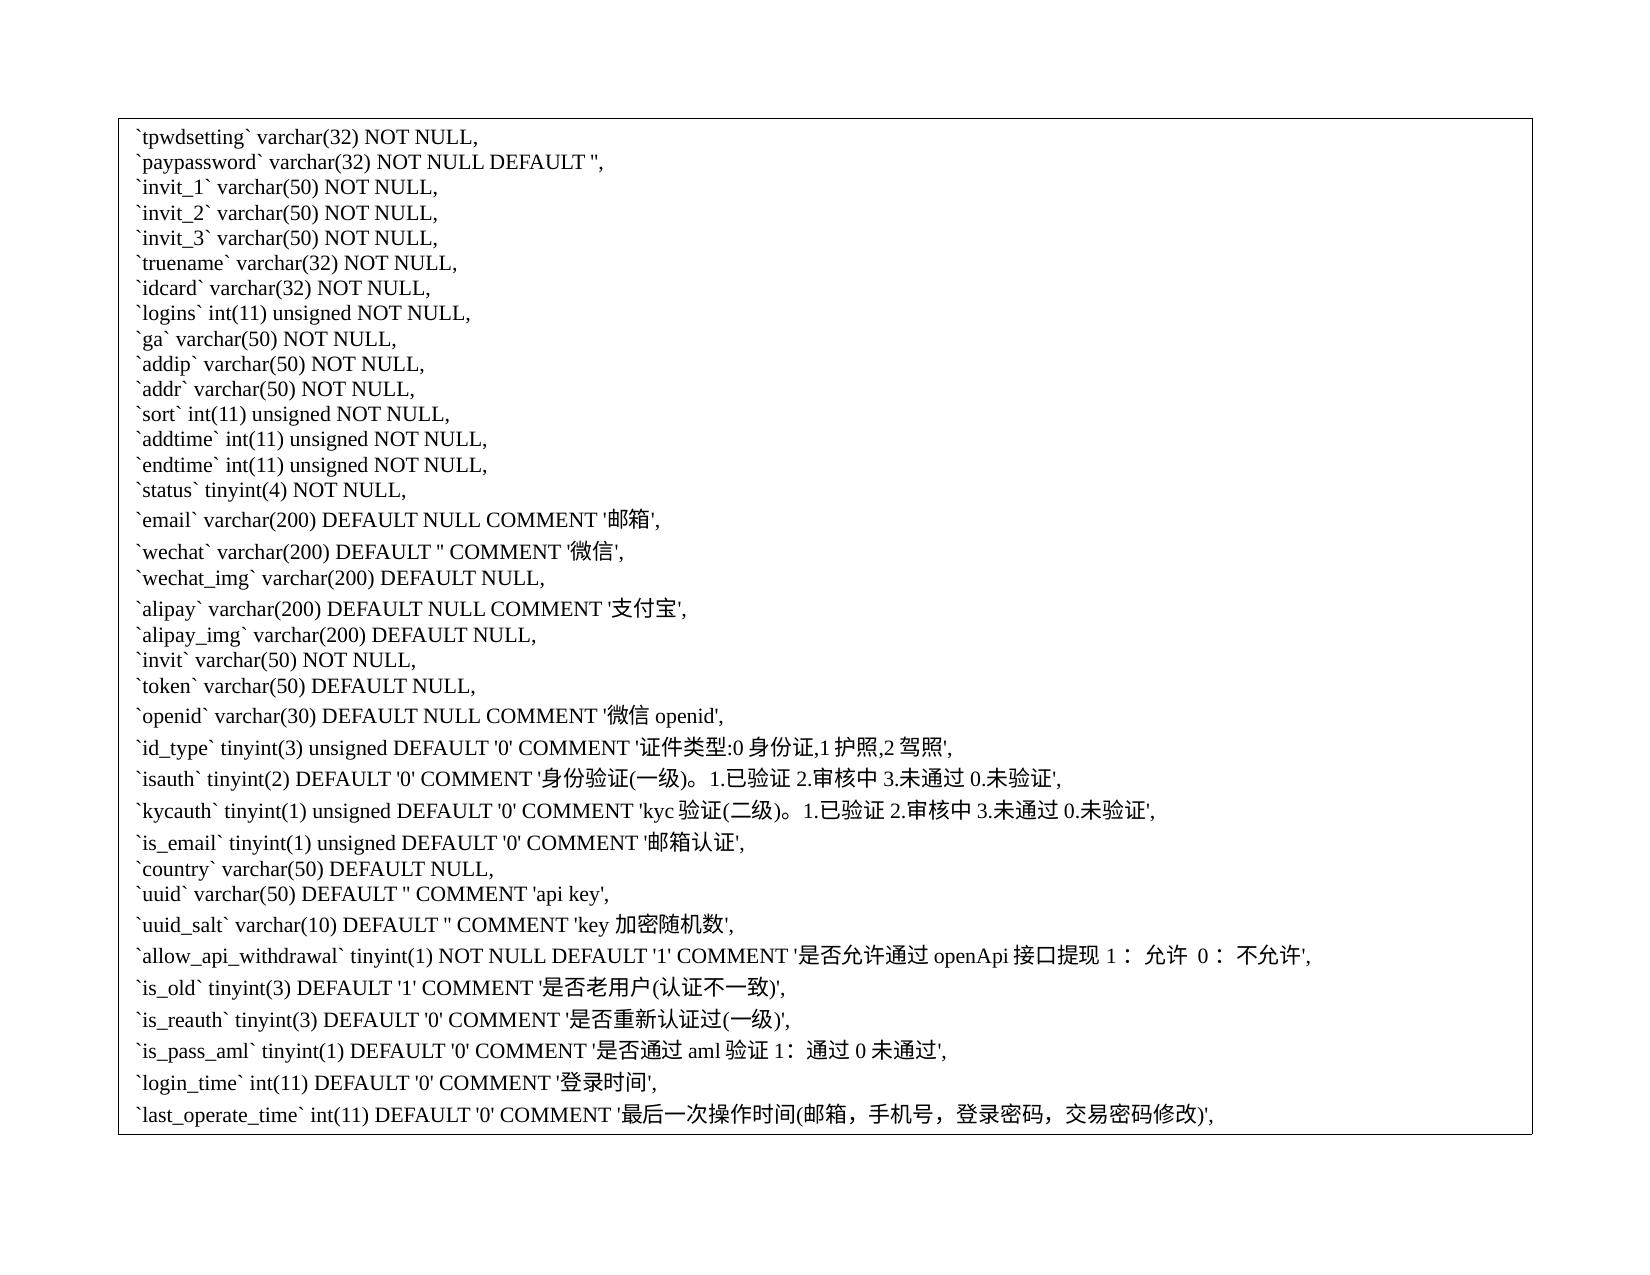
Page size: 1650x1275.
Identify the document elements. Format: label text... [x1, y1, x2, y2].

table_header `tpwdsetting` varchar(32) NOT NULL, `paypassword` varchar(32) NOT NULL DEFAULT '', `invit_1` varchar(50) NOT NULL, `invit_2` varchar(50) NOT NULL, `invit_3` varchar(50) NOT NULL, `truename` varchar(32) NOT NULL, `idcard` varchar(32) NOT NULL, `logins` int(11) unsigned NOT NULL, `ga` varchar(50) NOT NULL, `addip` varchar(50) NOT NULL, `addr` varchar(50) NOT NULL, `sort` int(11) unsigned NOT NULL, `addtime` int(11) unsigned NOT NULL, `endtime` int(11) unsigned NOT NULL, `status` tinyint(4) NOT NULL, `email` varchar(200) DEFAULT NULL COMMENT '邮箱', `wechat` varchar(200) DEFAULT '' COMMENT '微信', `wechat_img` varchar(200) DEFAULT NULL, `alipay` varchar(200) DEFAULT NULL COMMENT '支付宝', `alipay_img` varchar(200) DEFAULT NULL, `invit` varchar(50) NOT NULL, `token` varchar(50) DEFAULT NULL, `openid` varchar(30) DEFAULT NULL COMMENT '微信openid', `id_type` tinyint(3) unsigned DEFAULT '0' COMMENT '证件类型:0身份证,1护照,2驾照', `isauth` tinyint(2) DEFAULT '0' COMMENT '身份验证(一级)。1.已验证 2.审核中 3.未通过 0.未验证', `kycauth` tinyint(1) unsigned DEFAULT '0' COMMENT 'kyc验证(二级)。1.已验证 2.审核中 3.未通过 0.未验证', `is_email` tinyint(1) unsigned DEFAULT '0' COMMENT '邮箱认证', `country` varchar(50) DEFAULT NULL, `uuid` varchar(50) DEFAULT '' COMMENT 'api key', `uuid_salt` varchar(10) DEFAULT '' COMMENT 'key 加密随机数', `allow_api_withdrawal` tinyint(1) NOT NULL DEFAULT '1' COMMENT '是否允许通过openApi接口提现 1 ：允许 0 ：不允许', `is_old` tinyint(3) DEFAULT '1' COMMENT '是否老用户(认证不一致)', `is_reauth` tinyint(3) DEFAULT '0' COMMENT '是否重新认证过(一级)', `is_pass_aml` tinyint(1) DEFAULT '0' COMMENT '是否通过aml验证 1：通过 0 未通过', `login_time` int(11) DEFAULT '0' COMMENT '登录时间', `last_operate_time` int(11) DEFAULT '0' COMMENT '最后一次操作时间(邮箱，手机号，登录密码，交易密码修改)', [119, 119, 1532, 1134]
